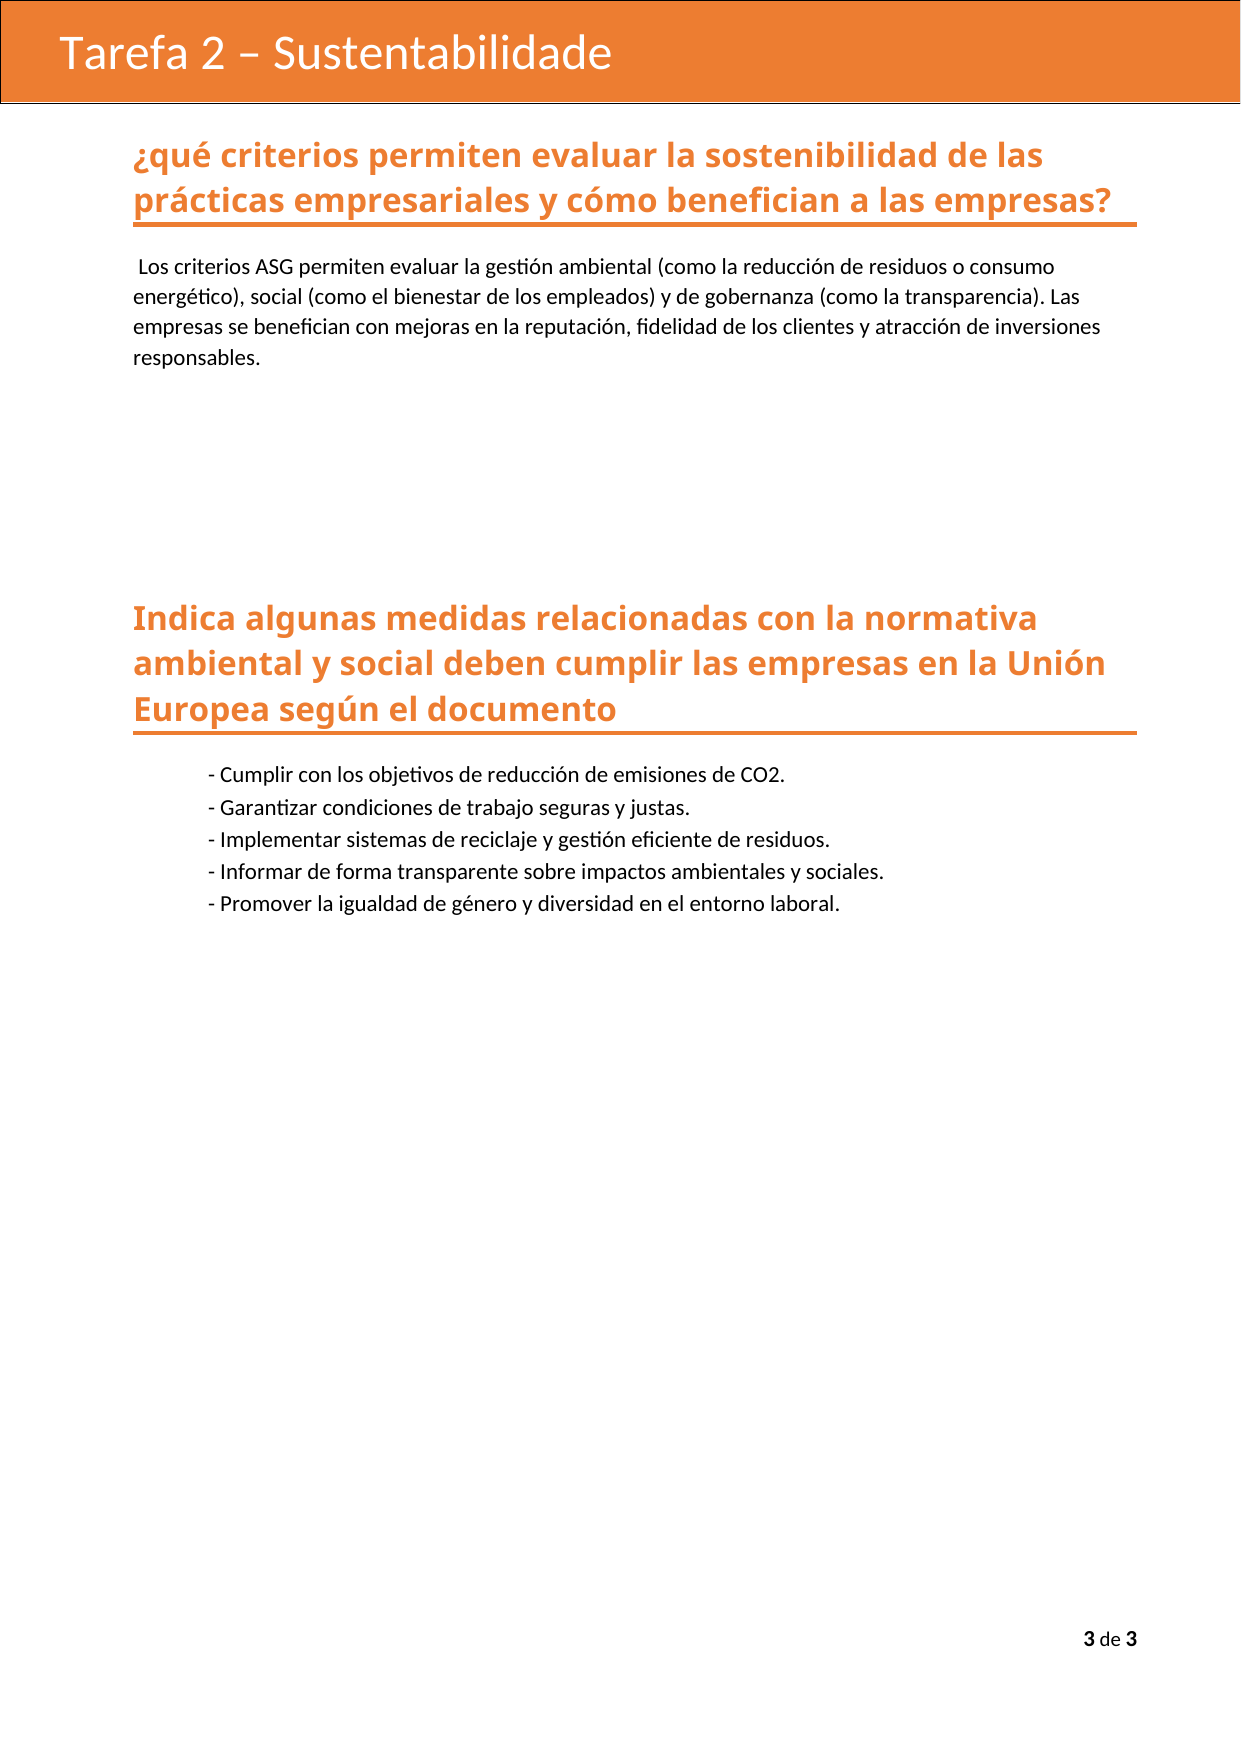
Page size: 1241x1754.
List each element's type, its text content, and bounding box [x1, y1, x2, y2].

text - Cumplir con los objetivos de reducción de emisiones de CO2. - Garantizar condiciones de trabajo seguras y justas. - Implementar sistemas de reciclaje y gestión eficiente de residuos. - Informar de forma transparente sobre impactos ambientales y sociales. - Promover la igualdad de género y diversidad en el entorno laboral. [208, 760, 1137, 917]
text Los criterios ASG permiten evaluar la gestión ambiental (como la reducción de residuos o consumo energético), social (como el bienestar de los empleados) y de gobernanza (como la transparencia). Las empresas se benefician con mejoras en la reputación, fidelidad de los clientes y atracción de inversiones responsables. [133, 252, 1137, 371]
subtitle Indica algunas medidas relacionadas con la normativa ambiental y social deben cumplir las empresas en la Unión Europea según el documento [133, 594, 1137, 731]
subtitle ¿qué criterios permiten evaluar la sostenibilidad de las prácticas empresariales y cómo benefician a las empresas? [133, 131, 1137, 222]
